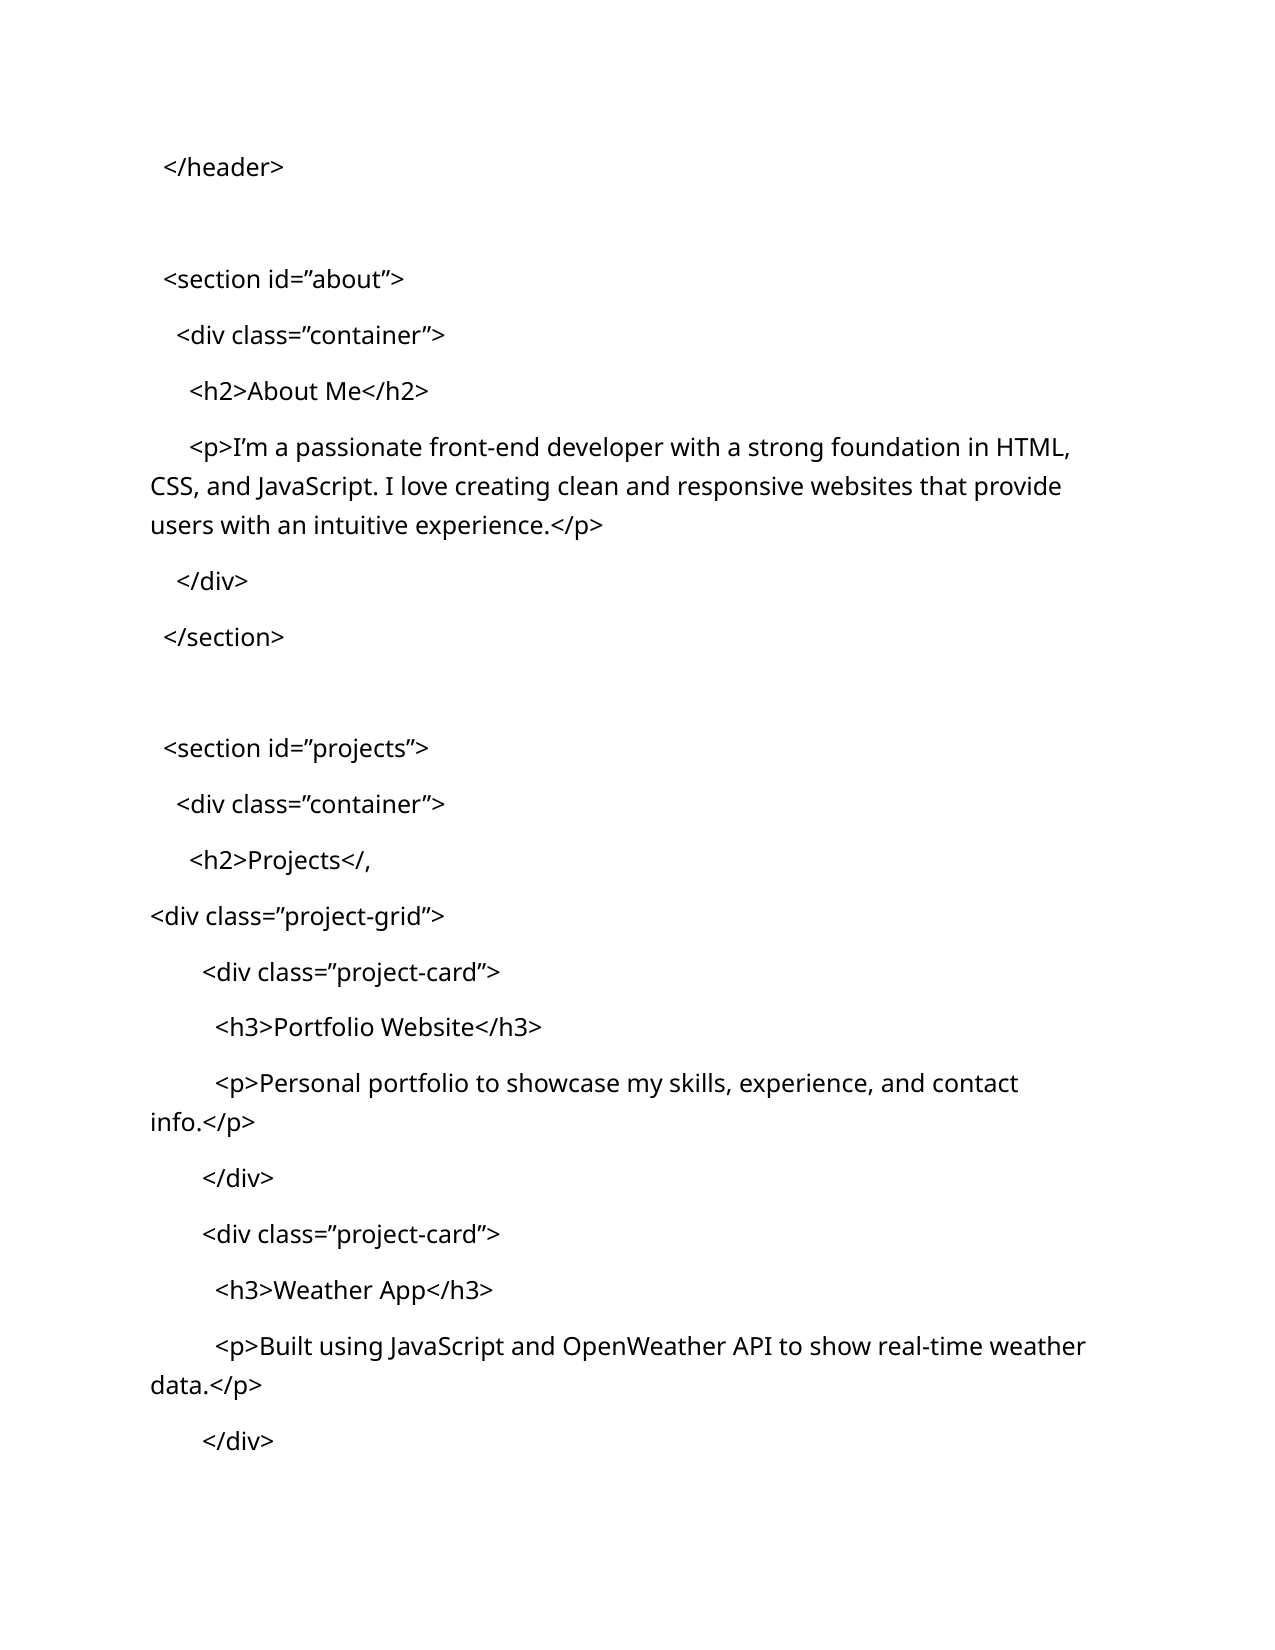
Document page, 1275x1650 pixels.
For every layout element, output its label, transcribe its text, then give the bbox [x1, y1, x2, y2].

text <h2>Projects</, [150, 842, 1125, 877]
text </div> [150, 563, 1125, 597]
text <h3>Portfolio Website</h3> [150, 1010, 1125, 1044]
text <p>Built using JavaScript and OpenWeather API to show real-time weather data.</p> [150, 1328, 1125, 1402]
text <div class=”project-card”> [150, 1217, 1125, 1251]
text <div class=”container”> [150, 787, 1125, 821]
text </header> [150, 150, 1125, 184]
text </section> [150, 619, 1125, 653]
text <div class=”container”> [150, 317, 1125, 352]
text <section id=”about”> [150, 262, 1125, 296]
text </div> [150, 1161, 1125, 1195]
text <section id=”projects”> [150, 731, 1125, 765]
text <div class=”project-card”> [150, 954, 1125, 988]
text <p>Personal portfolio to showcase my skills, experience, and contact info.</p> [150, 1066, 1125, 1139]
text </div> [150, 1423, 1125, 1457]
text <h2>About Me</h2> [150, 373, 1125, 407]
text <div class=”project-grid”> [150, 898, 1125, 932]
text <h3>Weather App</h3> [150, 1272, 1125, 1307]
text <p>I’m a passionate front-end developer with a strong foundation in HTML, CSS, and JavaScript. I love creating clean and responsive websites that provide users with an intuitive experience.</p> [150, 429, 1125, 542]
